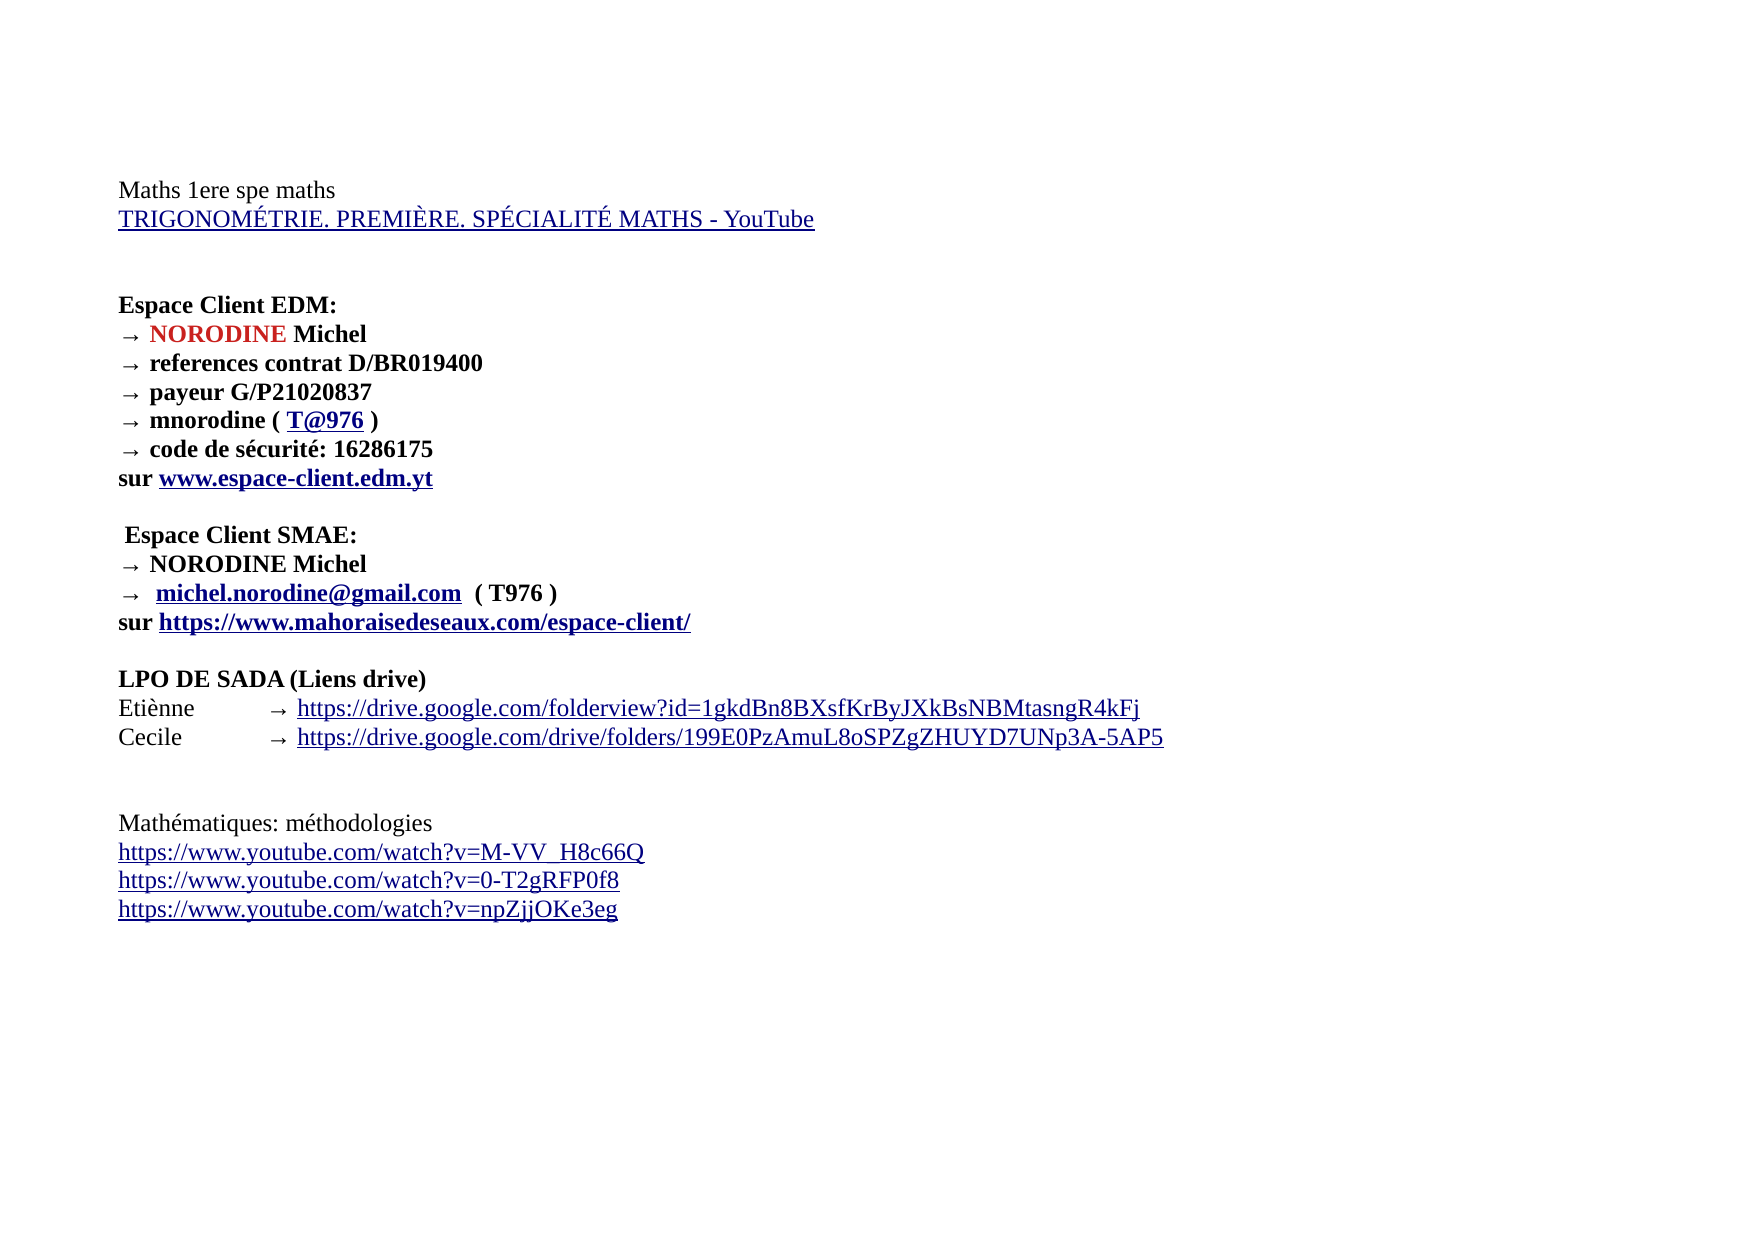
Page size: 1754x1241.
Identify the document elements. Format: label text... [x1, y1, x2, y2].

text Etiènne → https://drive.google.com/folderview?id=1gkdBn8BXsfKrByJXkBsNBMtasngR4kFj [118, 693, 1636, 722]
text https://www.youtube.com/watch?v=0-T2gRFP0f8 [118, 866, 1636, 894]
text → NORODINE Michel [118, 549, 1636, 578]
text Espace Client EDM: [118, 291, 1636, 319]
text sur https://www.mahoraisedeseaux.com/espace-client/ [118, 607, 1636, 636]
text → payeur G/P21020837 [118, 377, 1636, 406]
text Mathématiques: méthodologies [118, 808, 1636, 837]
text → code de sécurité: 16286175 [118, 434, 1636, 463]
text https://www.youtube.com/watch?v=M-VV_H8c66Q [118, 837, 1636, 866]
text Maths 1ere spe maths [118, 176, 1636, 204]
text Espace Client SMAE: [118, 521, 1636, 549]
text sur www.espace-client.edm.yt [118, 463, 1636, 492]
text TRIGONOMÉTRIE. PREMIÈRE. SPÉCIALITÉ MATHS - YouTube [118, 204, 1636, 233]
text Cecile → https://drive.google.com/drive/folders/199E0PzAmuL8oSPZgZHUYD7UNp3A-5AP5 [118, 722, 1636, 751]
text → michel.norodine@gmail.com ( T976 ) [118, 578, 1636, 607]
text → mnorodine ( T@976 ) [118, 406, 1636, 434]
text → NORODINE Michel [118, 319, 1636, 348]
text https://www.youtube.com/watch?v=npZjjOKe3eg [118, 894, 1636, 923]
text → references contrat D/BR019400 [118, 348, 1636, 377]
text LPO DE SADA (Liens drive) [118, 664, 1636, 693]
